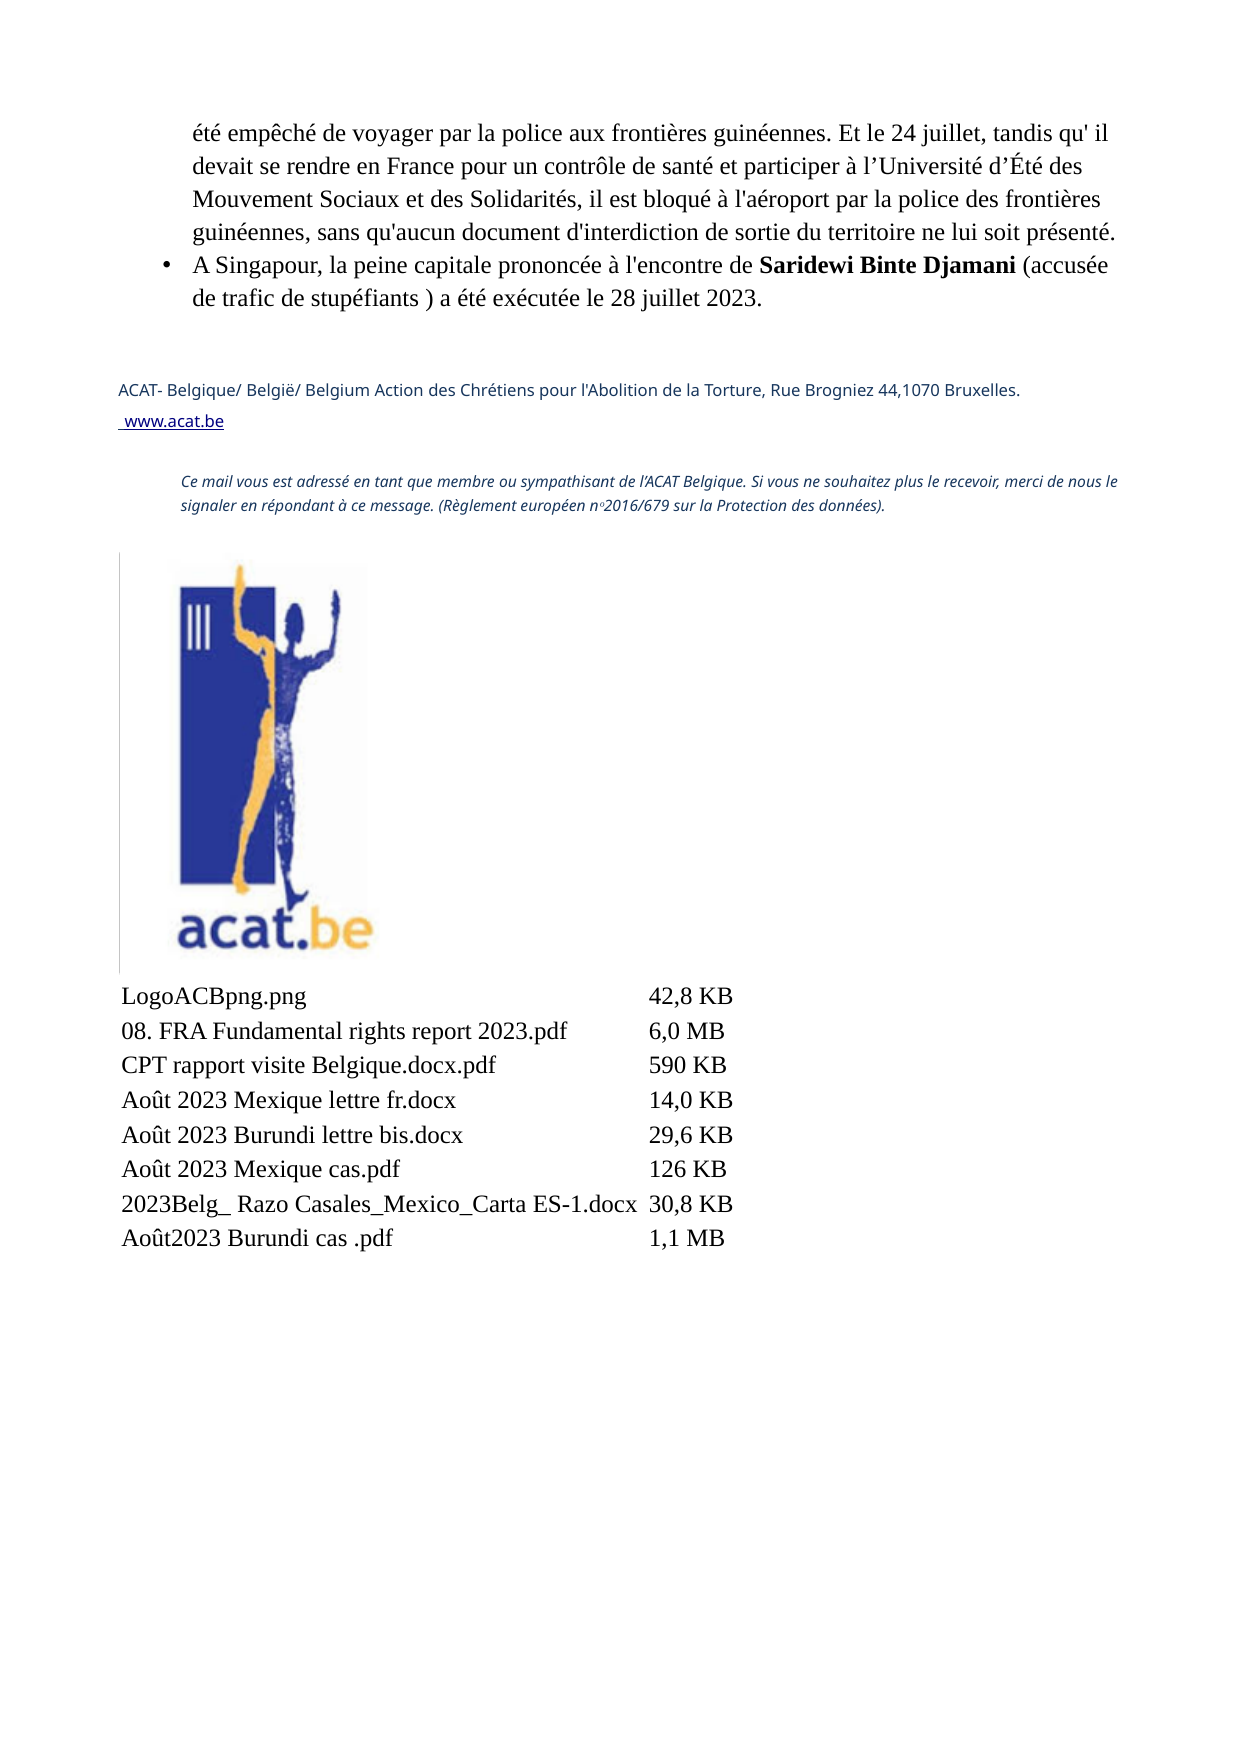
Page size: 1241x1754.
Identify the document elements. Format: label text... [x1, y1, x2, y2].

text www.acat.be [118, 404, 1122, 433]
picture [118, 552, 389, 975]
table_cell Août 2023 Mexique lettre fr.docx [118, 1082, 646, 1117]
table_cell 14,0 KB [646, 1082, 747, 1117]
table_cell 29,6 KB [646, 1117, 747, 1151]
table_cell 1,1 MB [646, 1221, 747, 1255]
table_cell 126 KB [646, 1151, 747, 1186]
text ACAT- Belgique/ België/ Belgium Action des Chrétiens pour l'Abolition de la Torture, Rue Brogniez 44,1070 Bruxelles. [118, 378, 1122, 401]
text Ce mail vous est adressé en tant que membre ou sympathisant de l’ACAT Belgique. Si vous ne souhaitez plus le recevoir, merci de nous le signaler en répondant à ce message. (Règlement européen nᵒ2016/679 sur la Protection des données). [181, 471, 1122, 516]
table_cell 08. FRA Fundamental rights report 2023.pdf [118, 1013, 646, 1048]
table_cell Août 2023 Burundi lettre bis.docx [118, 1117, 646, 1151]
table_cell Août 2023 Mexique cas.pdf [118, 1151, 646, 1186]
list A Singapour, la peine capitale prononcée à l'encontre de Saridewi Binte Djamani (accusée de trafic de stupéfiants ) a été exécutée le 28 juillet 2023. [162, 250, 1122, 312]
table_header 42,8 KB [646, 979, 747, 1013]
table_header LogoACBpng.png [118, 979, 646, 1013]
table_cell 2023Belg_ Razo Casales_Mexico_Carta ES-1.docx [118, 1186, 646, 1221]
table_cell 30,8 KB [646, 1186, 747, 1221]
table_cell 6,0 MB [646, 1013, 747, 1048]
list été empêché de voyager par la police aux frontières guinéennes. Et le 24 juillet, tandis qu' il devait se rendre en France pour un contrôle de santé et participer à l’Université d’Été des Mouvement Sociaux et des Solidarités, il est bloqué à l'aéroport par la police des frontières guinéennes, sans qu'aucun document d'interdiction de sortie du territoire ne lui soit présenté. [162, 118, 1122, 246]
table_cell 590 KB [646, 1048, 747, 1082]
table_cell Août2023 Burundi cas .pdf [118, 1221, 646, 1255]
table_cell CPT rapport visite Belgique.docx.pdf [118, 1048, 646, 1082]
